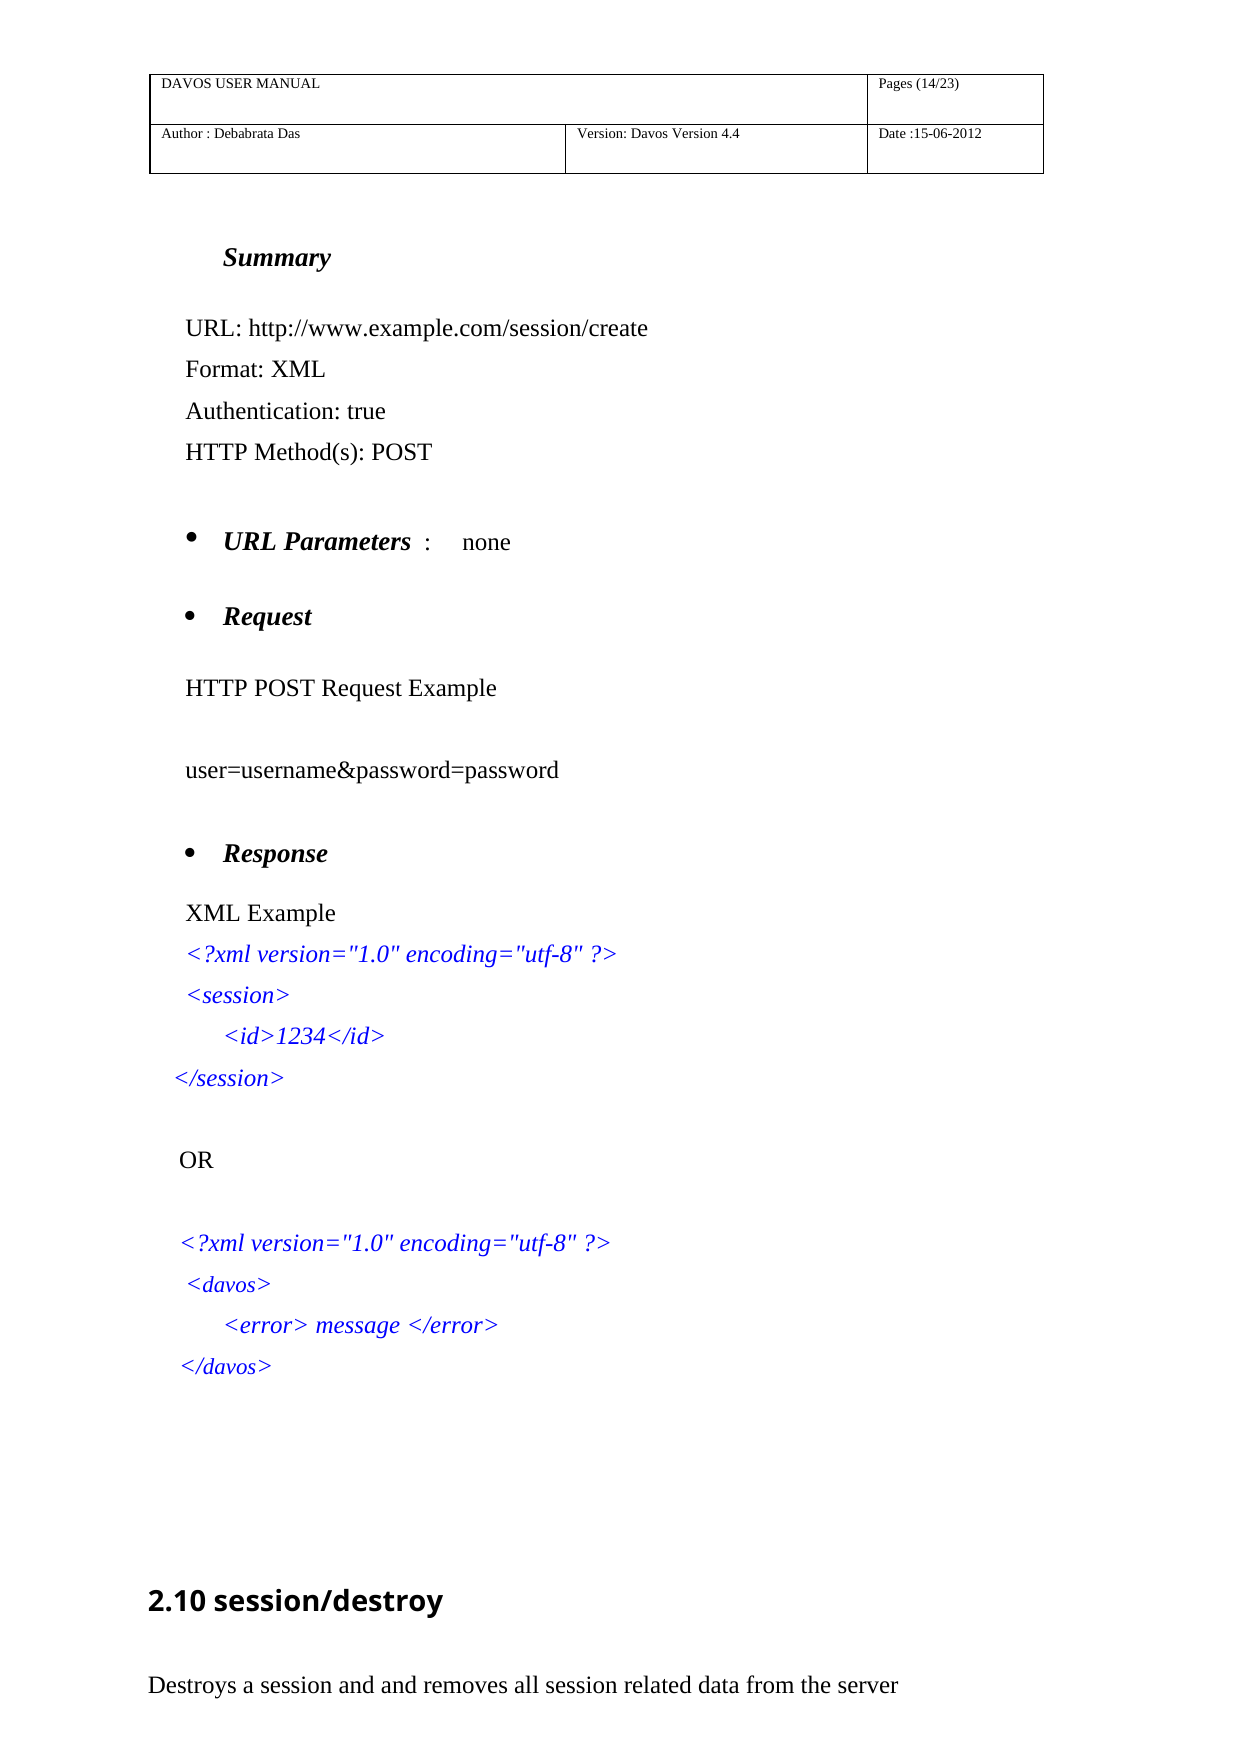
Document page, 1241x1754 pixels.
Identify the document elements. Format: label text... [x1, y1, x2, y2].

list URL Parameters : none [185, 525, 1050, 559]
subtitle 2.10 session/destroy [148, 1580, 1050, 1620]
text <?xml version="1.0" encoding="utf-8" ?> [148, 1228, 1050, 1256]
text Destroys a session and and removes all session related data from the server [148, 1670, 1050, 1698]
text </davos> [148, 1351, 1050, 1380]
text user=username&password=password [185, 755, 1050, 784]
text URL: http://www.example.com/session/create [148, 313, 1050, 342]
list Response [185, 838, 1050, 869]
text Authentication: true [148, 396, 1050, 424]
text </session> [148, 1063, 1050, 1091]
text OR [148, 1145, 1050, 1174]
text XML Example [148, 898, 1050, 926]
text <session> [148, 980, 1050, 1009]
text <davos> [148, 1269, 1050, 1298]
text HTTP POST Request Example [148, 673, 1050, 701]
text <id>1234</id> [148, 1021, 1050, 1050]
text Format: XML [148, 354, 1050, 383]
text <?xml version="1.0" encoding="utf-8" ?> [148, 939, 1050, 968]
list Request [185, 600, 1050, 631]
text HTTP Method(s): POST [148, 437, 1050, 466]
text <error> message </error> [148, 1310, 1050, 1339]
list Summary [223, 241, 1050, 272]
